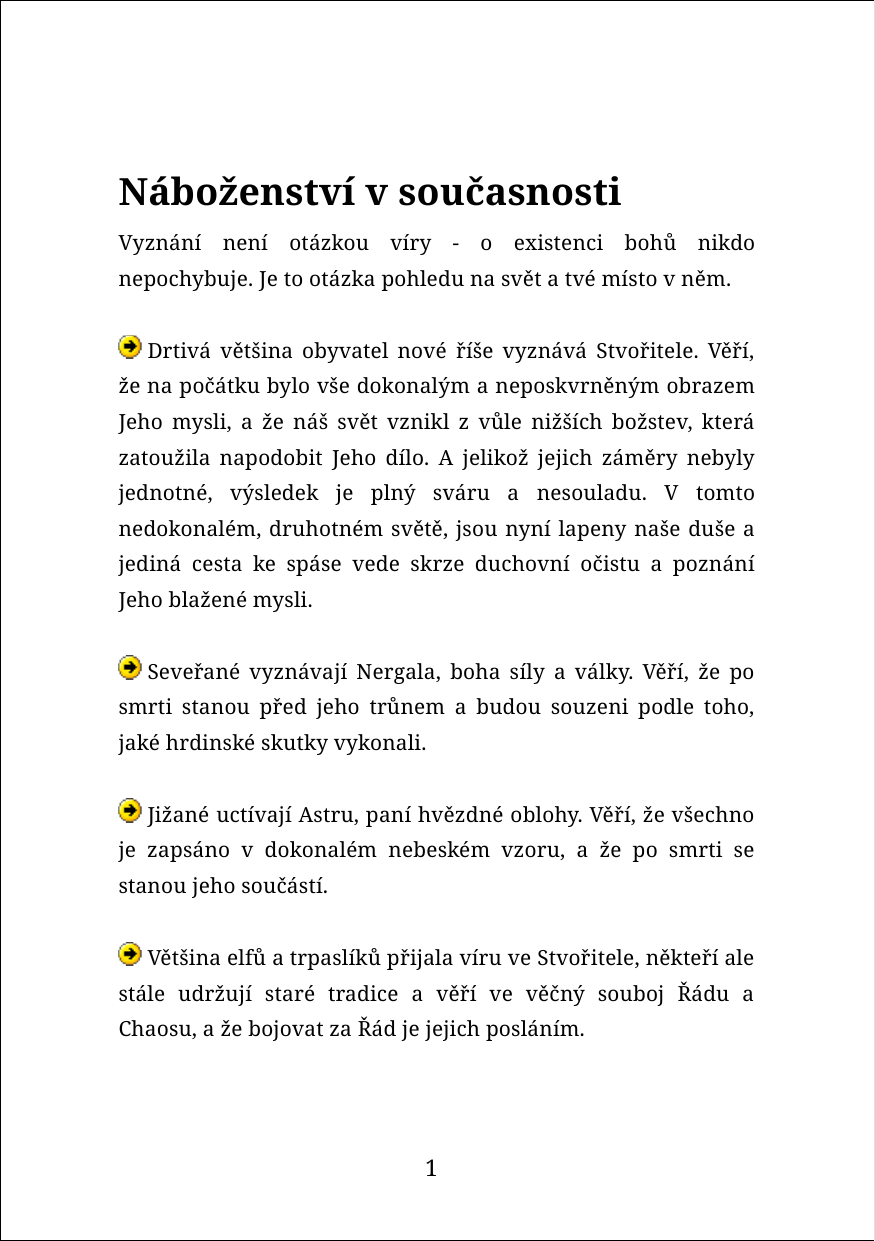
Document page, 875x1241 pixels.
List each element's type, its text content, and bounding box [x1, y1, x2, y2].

picture [118, 335, 142, 359]
subtitle Náboženství v současnosti [118, 166, 756, 217]
text Vyznání není otázkou víry - o existenci bohů nikdo nepochybuje. Je to otázka pohledu na svět a tvé místo v něm. Drtivá většina obyvatel nové říše vyznává Stvořitele. Věří, že na počátku bylo vše dokonalým a neposkvrněným obrazem Jeho mysli, a že náš svět vznikl z vůle nižších božstev, která zatoužila napodobit Jeho dílo. A jelikož jejich záměry nebyly jednotné, výsledek je plný sváru a nesouladu. V tomto nedokonalém, druhotném světě, jsou nyní lapeny naše duše a jediná cesta ke spáse vede skrze duchovní očistu a poznání Jeho blažené mysli. Seveřané vyznávají Nergala, boha síly a války. Věří, že po smrti stanou před jeho trůnem a budou souzeni podle toho, jaké hrdinské skutky vykonali. Jižané uctívají Astru, paní hvězdné oblohy. Věří, že všechno je zapsáno v dokonalém nebeském vzoru, a že po smrti se stanou jeho součástí. Většina elfů a trpaslíků přijala víru ve Stvořitele, někteří ale stále udržují staré tradice a věří ve věčný souboj Řádu a Chaosu, a že bojovat za Řád je jejich posláním. [118, 228, 756, 1043]
picture [118, 798, 142, 823]
picture [118, 655, 142, 680]
picture [118, 942, 142, 966]
